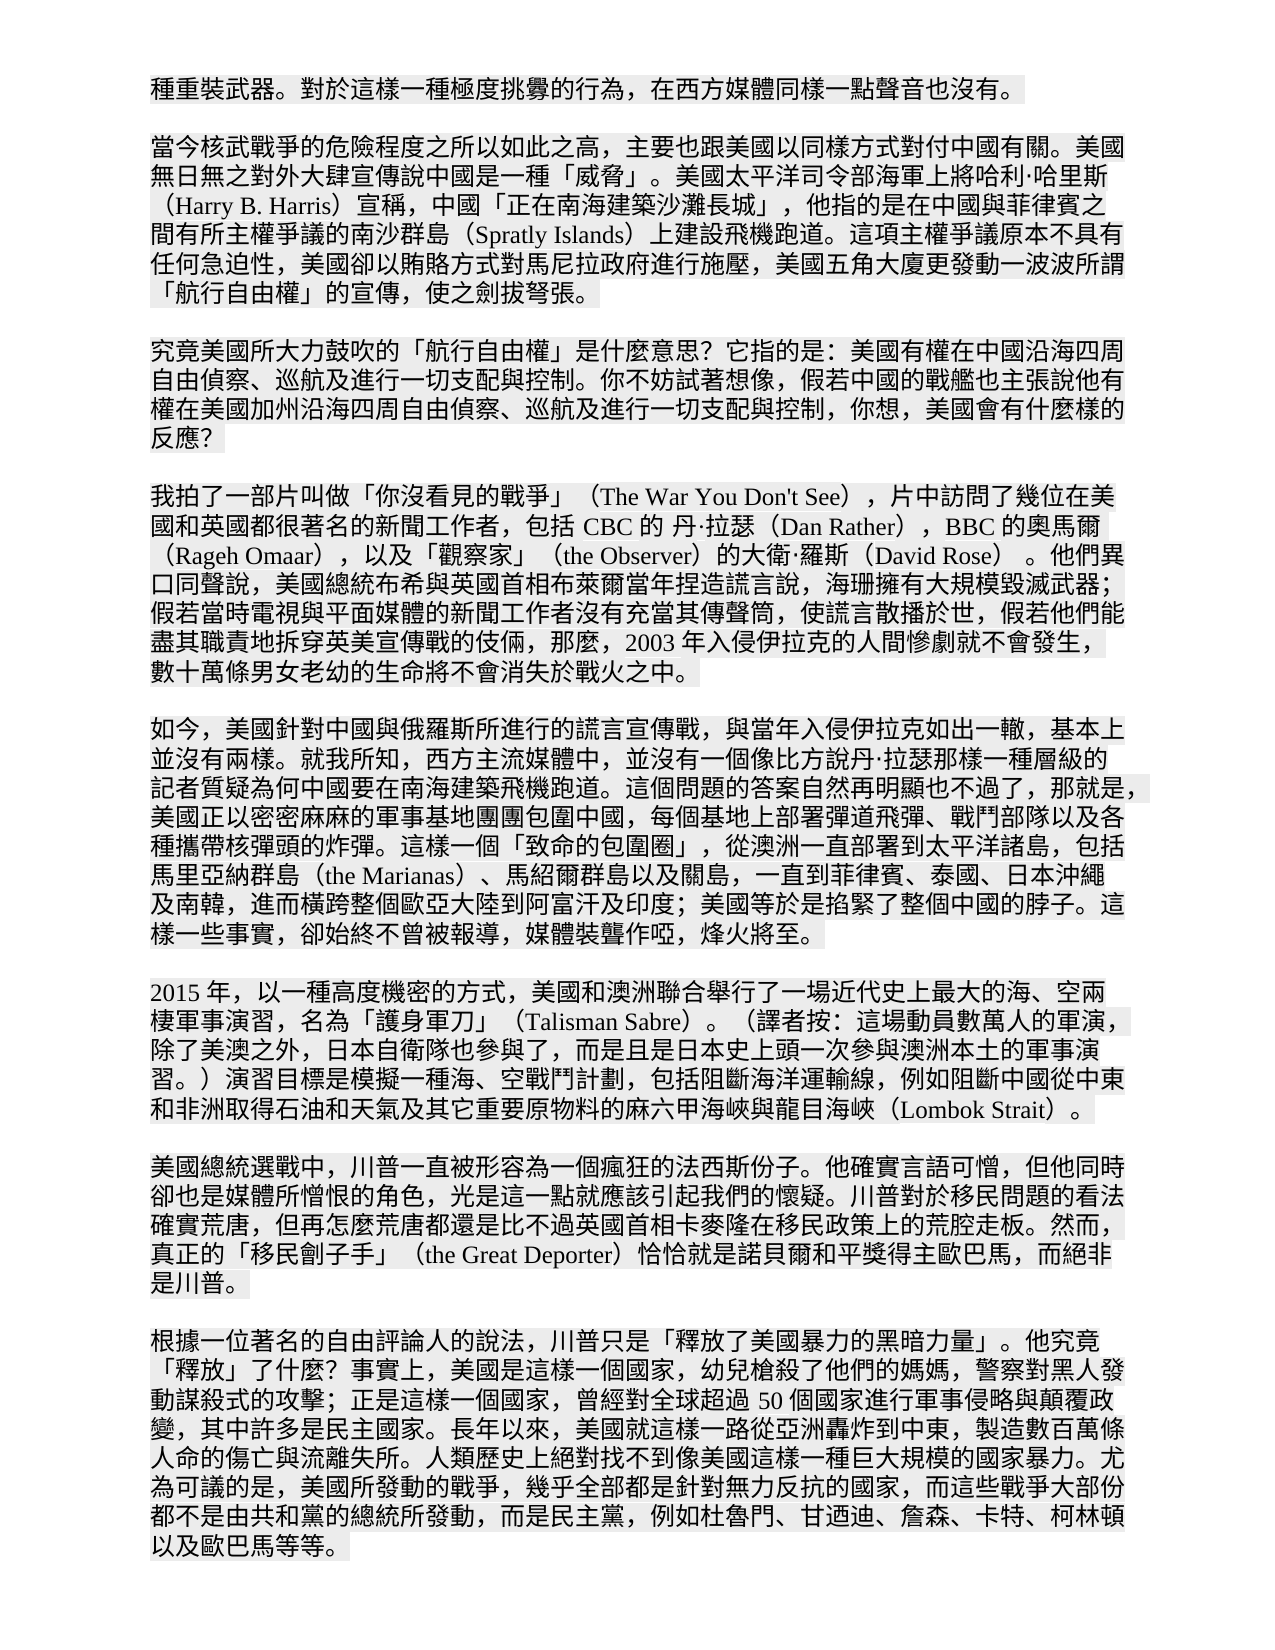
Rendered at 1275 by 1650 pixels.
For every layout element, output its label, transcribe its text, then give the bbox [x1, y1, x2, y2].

text 打破沉默：第三次世界大戰已然展開 作者：John Pilger 出處：http://goo.gl/vxGzMs 譯者：陳真 演講日期：2016 年 3 月 20 日 演講地點：澳洲雪梨大學 譯者按： 翻譯這篇文章，花了我差不多一個晚上，簡單平實、很容易閱讀的一篇文章。一個晚上不算長，不過兩三小時，但是，它所想要傳達的警訊，卻在我心裏頭憂愁地埋藏了許多年。它不是一種警世預言，而只是一種現象描述。烽火已近，暴雨將至，我只能這麼說。 本文： 我最近在馬紹爾群島 (Marshall Islands) 拍攝影片，它就在太平洋的中央，靠近澳洲北邊。每當我跟人提起，人們就會問：「馬紹爾群島在哪啊？」我若回答說：「你聽過比基尼島吧？」對方就會笑說：「你是說比基尼泳裝？」看起來，很少人意識到比基尼泳裝恰恰就是用來紀念被核爆所摧毀的比基尼島。1946到1958年之間，美國在馬紹爾群島發動了66 次的核武試爆，相當於每天 1.6 顆的廣島原子彈在此爆炸，前後長達12年。 遭受核爆污染與扭曲的比基尼島如此沉默，一如往昔。島上的棕櫚樹長成方格子般的奇形怪狀，無一物能動，沒有一隻飛鳥，唯一活躍的似乎就是那陳舊墓園裏頭滿佈輻射線的碑石，就連我的鞋子都在蓋格輻射器上顯示出「危險」的警告訊號。我漫步海灘，看著宛如綠寶石般的太平洋陷落在一個巨大黑洞裏，那是美軍稱呼為「喝采」（Bravo）、由氫彈爆炸後所產生的「彈坑」。這些核爆，使得方圓數百英哩內的居民與環境受到很可能是永久性的輻射污染。 回程中，過境檀香山機場，我看到一本叫做《婦女健康》（Women’s Health）的美國雜誌，封面是一個穿著比基尼的微笑女子，標題寫著：「沒錯！就是你！你同樣也可以擁有一個比基尼身材！」就在那幾天前，我在馬紹爾群島訪問了一些當地婦女，她們個個都擁有著非常不一樣的「比基尼身材」，而且每一個人都罹患了甲狀腺癌以及其它各種致命癌症。跟這本婦女雜誌封面的微笑比基尼少女不同的是，島上的婦女們飽受摧殘，成為美國這個比起歷史上任何時候都還要更加殘暴掠奪的超強帝國的犧牲品與實驗品。 這樣一種景象，十足是個警訊，理當讓飽受欺瞞的社會大眾驟然驚醒。當代宣傳戰之父愛德華伯內斯（Edward Bernays）曾如此描繪，他說，這是民主社會所擅長的一種「對於人們生活習慣與輿論的刻意且極其高竿的操弄」。他稱之為「看不見的政府」。 究竟時下有多少人能真正意識到第三次世界大戰已然展開？目前仍處於宣傳戰，依靠大量的謊言與操弄，但是，只需一個錯誤指令，發射了第一顆炮彈，現狀就會立即改變。 2009年，歐巴馬在歐洲的心臟—布拉格，在成千上萬充滿孺慕之情的群眾面前，發下重誓，誓言「將使世界從此再也沒有核武器」，群眾為之動容，灑下熱淚。一時之間，宛若潮水一般的陳腔濫調充塞所有媒體。不久之後，歐巴馬獲得諾貝爾和平獎。但是，這一切全是造假，歐巴馬自始至終都在撒謊。事實上，他比美國歷史上任何一任總統都還花費了更多的錢打造各種核武器、核彈頭及其發射裝置，預算總金額竟然高達一兆美元。 更可怕的是，他更進一步研發小型核彈頭，叫做 B61 Model 12（譯者按：歐巴馬的核武升級計畫，已於 2015 年 7 月成功試爆此一新型核武）；從來就沒有一種武器可以比擬此一新型核武所帶來的極度危險。美國前軍事參謀長聯席會議副主席詹姆士‧卡萊特 （James Cartwright）說：「較小的核彈頭，使得核武戰爭更具有其可行性。」 過去十八個月以來，由美國所帶頭、自從二戰以來規模最龐大的軍事建構，正沿著俄羅斯的西部邊界部署。自從希特勒侵略蘇聯以來，再也沒有一個外來軍隊曾以如此明目張膽的挑釁方式嚴重威脅俄羅斯的安全。 烏克蘭過去是蘇聯的一部份，如今卻已成為美國中情局的「主題樂園」。兩年多前，中情局在烏克蘭的首都基輔發動政變，有效地控制了一個緊鄰俄羅斯並與之敵對的政權；其中幾位主要統治階層，事實上就是名符其實的納粹餘孽，他們是一群惡名昭彰的法西斯主義者，政治傳承於「烏克蘭民族主義者組織」（Organization of Ukrainian Nationalists，簡稱 OUN）及「烏克蘭起義軍」（Ukrayins'ka Povstans'ka Armiya，亦稱為 Ukrainian Insurgent Army，簡稱 UPA），公開讚揚希特勒，並且公然鼓吹對於烏克蘭境內居於少數一方的俄語人口進行迫害與驅逐。 （譯者按：2015 年 2 月，歐巴馬接受 CNN 採訪，表明美方確實積極介入烏克蘭政變，謂之「操控其權力轉移」，成功驅逐親俄的烏克蘭總統亞努科維奇。在這樣一場親美反俄的所謂「民主抗爭」的一連串血腥鎮壓與暴動中，美國培植了一批視俄羅斯如寇讎的新納粹主義極端份子上台，成立「新政府」，政治傳承於當年「自行研發」無數種旨在讓敵人聞風喪膽的恐怖殺人方式 的 OUN 及其分支 UPA，替納粹執行大屠殺任務，殺害十幾萬烏克蘭人民。「新政府」同時還包括一個甫在兩年多前的「民主抗爭」中因其手段激烈而竄起的極右組織—「右區」（Right Sector）等勢力。 如今已成功奪權的這些所謂「民主人士」，在這一連串「民主抗爭」中，疑似僱用狙擊手，射殺鎮暴警察與抗議民眾，致力於挑撥雙方及擴大血腥衝突。在這批烏克蘭新當權派的思想認知裏，希特勒是解放者而非侵略者。這些新納粹主義者掌權後，旋即宣佈前執政黨為非法，清除列寧銅像，大搞白色恐怖，規定蘇維埃時代的所有符號都必須從烏克蘭徹底消失，嚴禁一切共產主義的符號與言論出現，同時加強迫害烏克蘭境內的俄羅斯人。 種種令人匪夷所思的殘暴行徑，一言難盡。然而，這就是美國口中的「民主鬥士」。我並非說親俄的舊政府很棒，而是說，透過這樣一場造成數萬人死亡、175 萬人成為難民的所謂「民主、自由與人權的洗禮」，這批由美國所扶植上台的新納粹極端份子，顯然遠比舊政府還更加血腥與恐怖。他們之所以掌權的唯一理由就是：他們仇視俄國，並且聽命於美國，至於所謂追求民主與人權云云，純粹一派謊言。） 這些基本事實，卻極少在西方媒體上被提起，甚至顛倒黑白加以掩蓋。美國甚至還在鄰近俄羅斯的立陶宛、愛沙尼亞及拉脫維亞三小國部署重軍，包括大量戰鬥部隊、坦克以及各種重裝武器。對於這樣一種極度挑釁的行為，在西方媒體同樣一點聲音也沒有。 當今核武戰爭的危險程度之所以如此之高，主要也跟美國以同樣方式對付中國有關。美國無日無之對外大肆宣傳說中國是一種「威脅」。美國太平洋司令部海軍上將哈利‧哈里斯（Harry B. Harris）宣稱，中國「正在南海建築沙灘長城」，他指的是在中國與菲律賓之間有所主權爭議的南沙群島（Spratly Islands）上建設飛機跑道。這項主權爭議原本不具有任何急迫性，美國卻以賄賂方式對馬尼拉政府進行施壓，美國五角大廈更發動一波波所謂「航行自由權」的宣傳，使之劍拔弩張。 究竟美國所大力鼓吹的「航行自由權」是什麼意思？它指的是：美國有權在中國沿海四周自由偵察、巡航及進行一切支配與控制。你不妨試著想像，假若中國的戰艦也主張說他有權在美國加州沿海四周自由偵察、巡航及進行一切支配與控制，你想，美國會有什麼樣的反應？ 我拍了一部片叫做「你沒看見的戰爭」（The War You Don't See），片中訪問了幾位在美國和英國都很著名的新聞工作者，包括 CBC 的 丹·拉瑟（Dan Rather），BBC 的奧馬爾 （Rageh Omaar），以及「觀察家」（the Observer）的大衛‧羅斯（David Rose） 。他們異口同聲說，美國總統布希與英國首相布萊爾當年捏造謊言說，海珊擁有大規模毀滅武器；假若當時電視與平面媒體的新聞工作者沒有充當其傳聲筒，使謊言散播於世，假若他們能盡其職責地拆穿英美宣傳戰的伎倆，那麼，2003 年入侵伊拉克的人間慘劇就不會發生，數十萬條男女老幼的生命將不會消失於戰火之中。 如今，美國針對中國與俄羅斯所進行的謊言宣傳戰，與當年入侵伊拉克如出一轍，基本上並沒有兩樣。就我所知，西方主流媒體中，並沒有一個像比方說丹‧拉瑟那樣一種層級的記者質疑為何中國要在南海建築飛機跑道。這個問題的答案自然再明顯也不過了，那就是，美國正以密密麻麻的軍事基地團團包圍中國，每個基地上部署彈道飛彈、戰鬥部隊以及各種攜帶核彈頭的炸彈。這樣一個「致命的包圍圈」，從澳洲一直部署到太平洋諸島，包括馬里亞納群島（the Marianas）、馬紹爾群島以及關島，一直到菲律賓、泰國、日本沖繩及南韓，進而橫跨整個歐亞大陸到阿富汗及印度；美國等於是掐緊了整個中國的脖子。這樣一些事實，卻始終不曾被報導，媒體裝聾作啞，烽火將至。 2015 年，以一種高度機密的方式，美國和澳洲聯合舉行了一場近代史上最大的海、空兩棲軍事演習，名為「護身軍刀」（Talisman Sabre）。（譯者按：這場動員數萬人的軍演，除了美澳之外，日本自衛隊也參與了，而是且是日本史上頭一次參與澳洲本土的軍事演習。）演習目標是模擬一種海、空戰鬥計劃，包括阻斷海洋運輸線，例如阻斷中國從中東和非洲取得石油和天氣及其它重要原物料的麻六甲海峽與龍目海峽（Lombok Strait）。 美國總統選戰中，川普一直被形容為一個瘋狂的法西斯份子。他確實言語可憎，但他同時卻也是媒體所憎恨的角色，光是這一點就應該引起我們的懷疑。川普對於移民問題的看法確實荒唐，但再怎麼荒唐都還是比不過英國首相卡麥隆在移民政策上的荒腔走板。然而，真正的「移民劊子手」（the Great Deporter）恰恰就是諾貝爾和平獎得主歐巴馬，而絕非是川普。 根據一位著名的自由評論人的說法，川普只是「釋放了美國暴力的黑暗力量」。他究竟「釋放」了什麼？事實上，美國是這樣一個國家，幼兒槍殺了他們的媽媽，警察對黑人發動謀殺式的攻擊；正是這樣一個國家，曾經對全球超過 50 個國家進行軍事侵略與顛覆政變，其中許多是民主國家。長年以來，美國就這樣一路從亞洲轟炸到中東，製造數百萬條人命的傷亡與流離失所。人類歷史上絕對找不到像美國這樣一種巨大規模的國家暴力。尤為可議的是，美國所發動的戰爭，幾乎全部都是針對無力反抗的國家，而這些戰爭大部份都不是由共和黨的總統所發動，而是民主黨，例如杜魯門、甘迺迪、詹森、卡特、柯林頓以及歐巴馬等等。 1947 年，「美國國家安全會議」的一系列工作指令中，如此描繪美國外交政策的核心宗旨：「以美國自身的形象打造整個世界」。這是一種「美國救世者主義」的意識形態，換言之，「我們都是美國人」。凡是違背此一宗旨的「異教徒」，就會遭到感化、制裁、利誘、抹黑，以及摧毀。 川普只是這樣一種核心教義的「症狀」之一，然而，他同時卻又是個異議份子；例如他說，侵略伊拉克是一種罪行，他將不會與中國或俄羅斯進行任何戰爭。對於所有人來說，真正的危險人物不是川普，而是希拉蕊。她從來都不是一個異議者，而是具體展現了一種極其老練、自吹自擂的「美國優越主義」，一種帶著自由主義面具的極權主義國家暴力。 隨著美國總統選舉的逼近，希拉蕊被主流媒體進一步吹噓為美國史上第一位女總統，從而全盤忽略其一切罪行與謊言，就如同歐巴馬被抬舉為美國史上第一位黑人總統。許多開明人士竟然把這一切胡扯視為一種「希望」。這樣一種癡人說夢，如今依舊繼續上演。 英國衛報專欄作家歐文·瓊斯（Owen Jones）曾如此形容歐巴馬：「風趣、迷人，而且帶有一種冷靜，讓其他所有政治人物相形失色。」就在這評論出現後不久，歐巴馬派遣了無人飛機到索馬利亞，殺害了 150 人。據紐約時報報導，歐巴馬通常都是在每星期二殺人，擬定一長串的暗殺名單，發出刺殺指令。他真的是很「冷靜」。 2008 年的美國總統選舉，希拉蕊威脅將「連根拔除」伊朗的所有核武器。當她在歐巴馬手下擔任國務卿時，參與推翻宏都拉斯的民主政府。2011 年，她在毀滅利比亞的「貢獻」上更是充滿歡樂。當利比亞領導人達格費據悉應是被美軍後勤人員拿一把軍刀捅入肛門「雞姦」而死時，希拉蕊在銀幕上及時觀看這一幕，竟然興高采烈地喊出：「我們來了！我們都看見了！這傢伙死了耶！」 希拉蕊的密切夥伴—前國務卿歐布萊特，曾經公然詛咒許多不支持希拉蕊的年輕女性。（譯者按：今年二月，在一次選舉造勢場合中，歐布萊特詛咒那些不支持希拉蕊的女性將會「下十八層地獄」（a special place in hell））。希拉蕊面對格達費被「雞姦」而死時的歡呼，就如同當年歐布萊特在電視上極其惡劣地讚許美國製造五十萬名伊拉克兒童的死亡，竟然說：「值得！」 希拉蕊最大的支持者，來自以色列的政治遊說團體，以及那些拼命為中東戰爭添加柴火的軍火商。此外，她和她的丈夫柯林頓還從華爾街獲得鉅額金錢回饋。然而，這樣一個人，如今卻將接受加冕女性總統候選人的桂冠，睥睨「邪惡的川普」，一個「官方認證的惡魔」。希拉蕊的支持群眾甚至還包括一些著名的女性主義者，例如美國的格洛麗亞·斯泰納姆（Gloria Steinem），以及澳洲的安妮·薩莫斯（Anne Summers）。 上一個世代，有這麼一種後現代邪說，謂之認同政治（identity politics），妨礙了許多具有自由心靈的聰明人去考查他們所支持的人或運動之真實作為，例如歐巴馬和柯林頓這兩個冒牌貨，例如像希臘的「激進左翼聯盟」那樣的一種偽進步運動，這些人統統背叛了自己的國家和人民，卻反倒和敵人結盟。耽於自溺的唯我中心主義（me-ism），成為居於優勢的西方社會的新時代精神，這同時也昭告了一種偉大反戰運動及反對各種社會不義與不平等諸如種族主義及性別歧視的集體崩潰瓦解。 如今，漫長沉睡或許已該甦醒，年輕一代似乎又再度騷動起來，雖然極為緩慢。在英國，數以千計的人支持傑瑞米·柯賓（Jeremy Corbyn）擔任工黨黨魁，也許就是這樣一種甦醒的過程，就如同美國那些集結支持桑德斯競選總統的人一般。然而，就在上星期，柯賓的密切夥伴、同時也是他的影子內閣財政大臣約翰·麥克唐奈（John McDonnell）， 卻提議工黨政府應清償海盜式銀行的債務，這事實上依然維持了所謂的撙節政策。 （譯者按：柯賓恐怕是英國過去幾十年來最為左傾的政治領袖，立場極其鮮明，主要訴求是反戰，反核武，反侵略，痛斥英美侵略伊拉克及敘利亞等國，要求追究戰爭罪責；主張廢除英國王室，退出窮兵黷武的北約組織；經濟與社會政策上則是對難民採寬容政策，捍衛各種弱勢族群，反撙節，反對社福經費縮水，堅定維護窮人權益，主張開徵富人稅、主張教育全部免費等等。作者的意思似乎是，政治人物往往講一套做一套，支持者應密切檢驗及監督政客作為是否言行一致，而非盲目支持。） 在美國也一樣，桑德斯最近才說，如果希拉蕊獲得提名，他將堅定支持。跟希拉蕊一樣，桑德斯也認同美國使用武力對付其它國家是對的，並且讚揚歐巴馬當總統真是「幹得太好了」！ 澳洲恐怕也好不了多少。澳洲似乎有著這樣一種「膜拜死亡的政治學」（mortuary politics），無聊冗長的國會遊戲整天在媒體上蒼白演出的同時，難民及原住民卻遭到嚴厲迫害及各種不公平的對待；更令人驚駭的是，兵燹戰火的高度凶險似乎隨之將至。澳洲總理滕博爾（Malcolm Turnbull）政府，稍早前才剛宣佈金額高達一千九百五十億美元的國防增額預算，為戰爭進一步火上加油。（譯者按：滕博爾於今年二月下旬，高調地宣佈這項折合台幣約六兆的天文數字國防預算，並且對著澳洲武裝部隊公開表明此舉乃是衝著中國而來。滕博爾說，往後二十年，美國仍是稱霸世界的軍事強權，因此澳洲將持續扮演美國的最佳盟友。）對此，你竟然看不到任何討論，舉世一片沉默。 我想問的是：昔日揭竿而起、不受政黨操控的偉大群眾運動傳統哪裏去了？追求一個美好、公義與和平的世界之漫漫長路，究竟何時啟程？踏上這趟艱辛路途所需要的勇氣、奉獻與想像力何處可尋？至於藝術、電影、文學與戲劇的反叛者們呢？大家哪去了？誰來打破沉默？或者我們只能等待，等待第一顆核彈爆炸的那一刻的來臨？ [150, 75, 1125, 1561]
